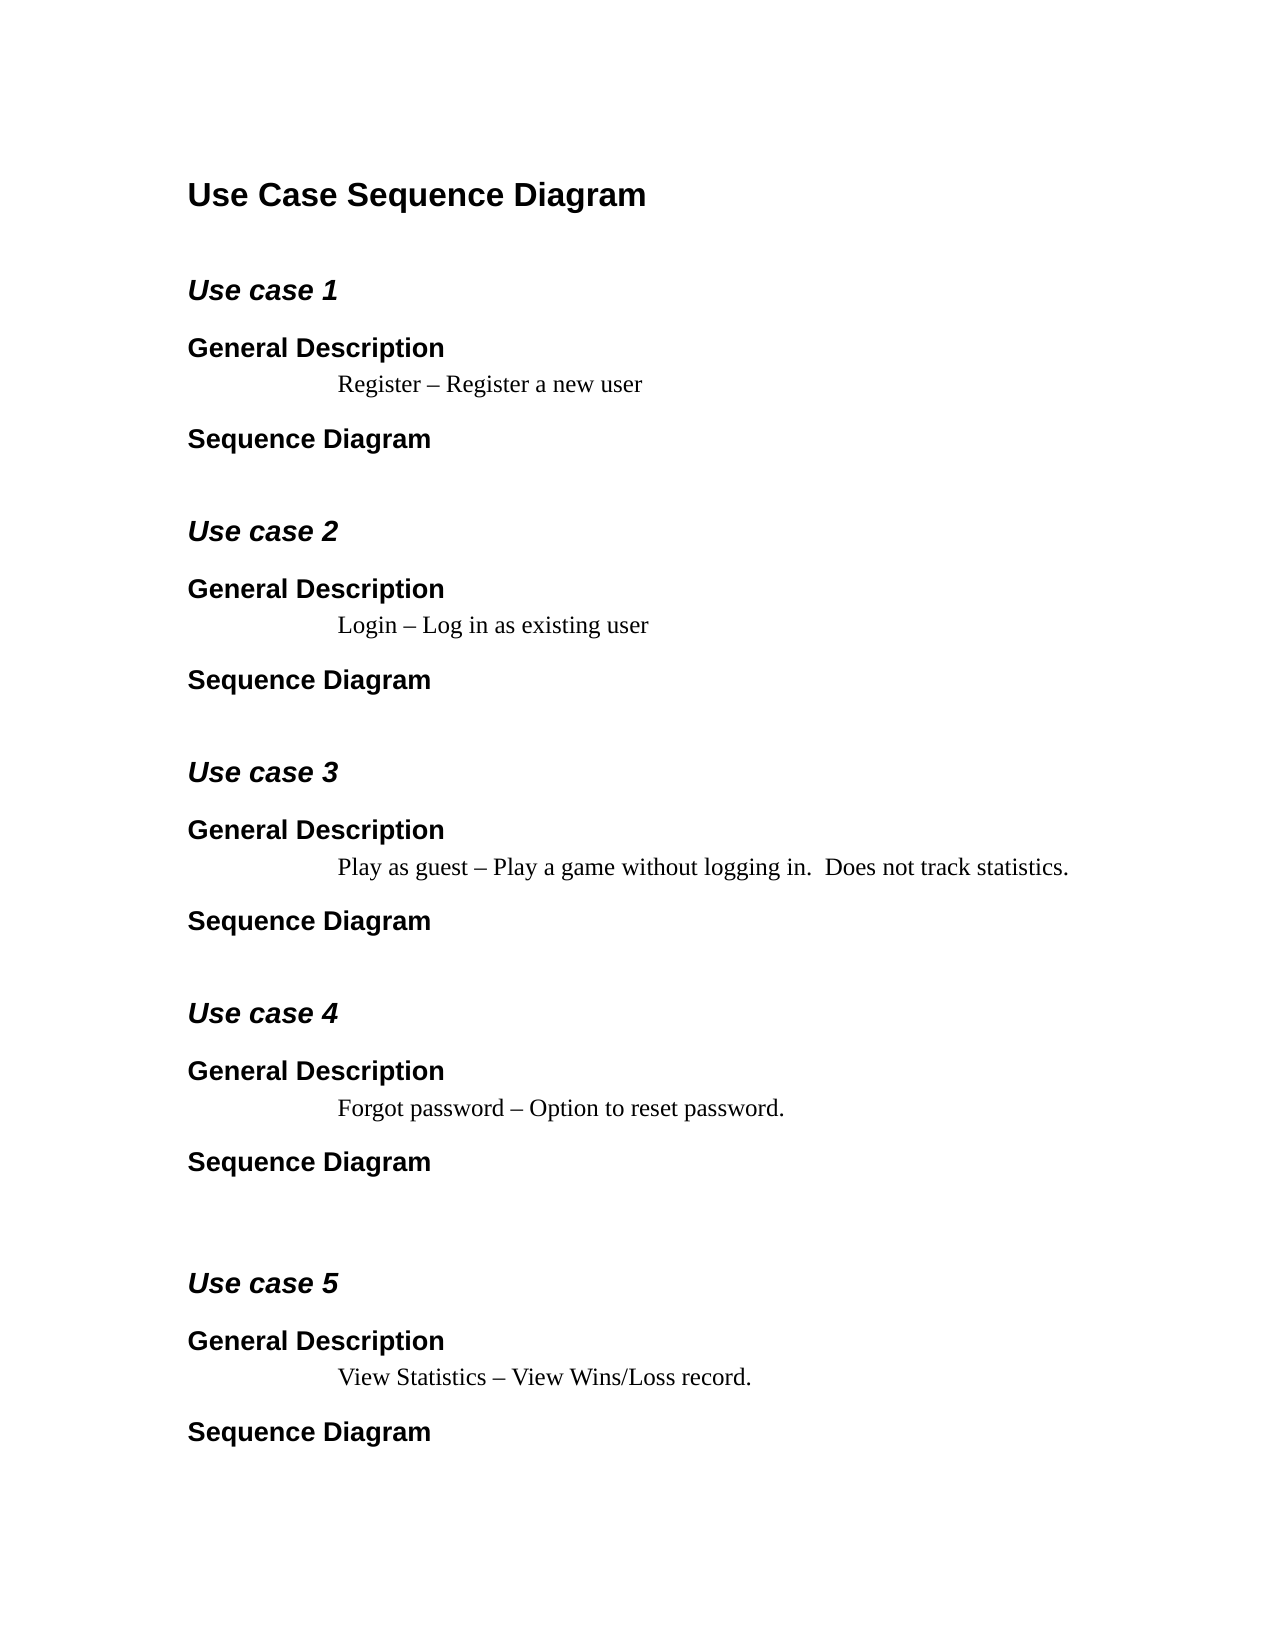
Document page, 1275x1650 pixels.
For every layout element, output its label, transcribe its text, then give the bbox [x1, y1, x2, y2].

subtitle General Description [187, 332, 1087, 363]
subtitle Sequence Diagram [187, 905, 1087, 937]
text Play as guest – Play a game without logging in. Does not track statistics. [337, 852, 1087, 880]
subtitle Sequence Diagram [187, 1146, 1087, 1178]
subtitle Use case 3 [187, 756, 1087, 789]
subtitle Use Case Sequence Diagram [187, 175, 1087, 213]
subtitle Use case 5 [187, 1266, 1087, 1300]
text Forgot password – Option to reset password. [337, 1093, 1087, 1121]
subtitle General Description [187, 573, 1087, 604]
text Register – Register a new user [262, 369, 1087, 398]
subtitle Sequence Diagram [187, 423, 1087, 454]
text Login – Log in as existing user [337, 611, 1087, 639]
subtitle Use case 4 [187, 997, 1087, 1030]
subtitle General Description [187, 814, 1087, 845]
subtitle Use case 2 [187, 514, 1087, 548]
subtitle Use case 1 [187, 273, 1087, 307]
subtitle General Description [187, 1325, 1087, 1356]
text View Statistics – View Wins/Loss record. [337, 1362, 1087, 1391]
subtitle Sequence Diagram [187, 664, 1087, 696]
subtitle General Description [187, 1055, 1087, 1086]
subtitle Sequence Diagram [187, 1416, 1087, 1447]
